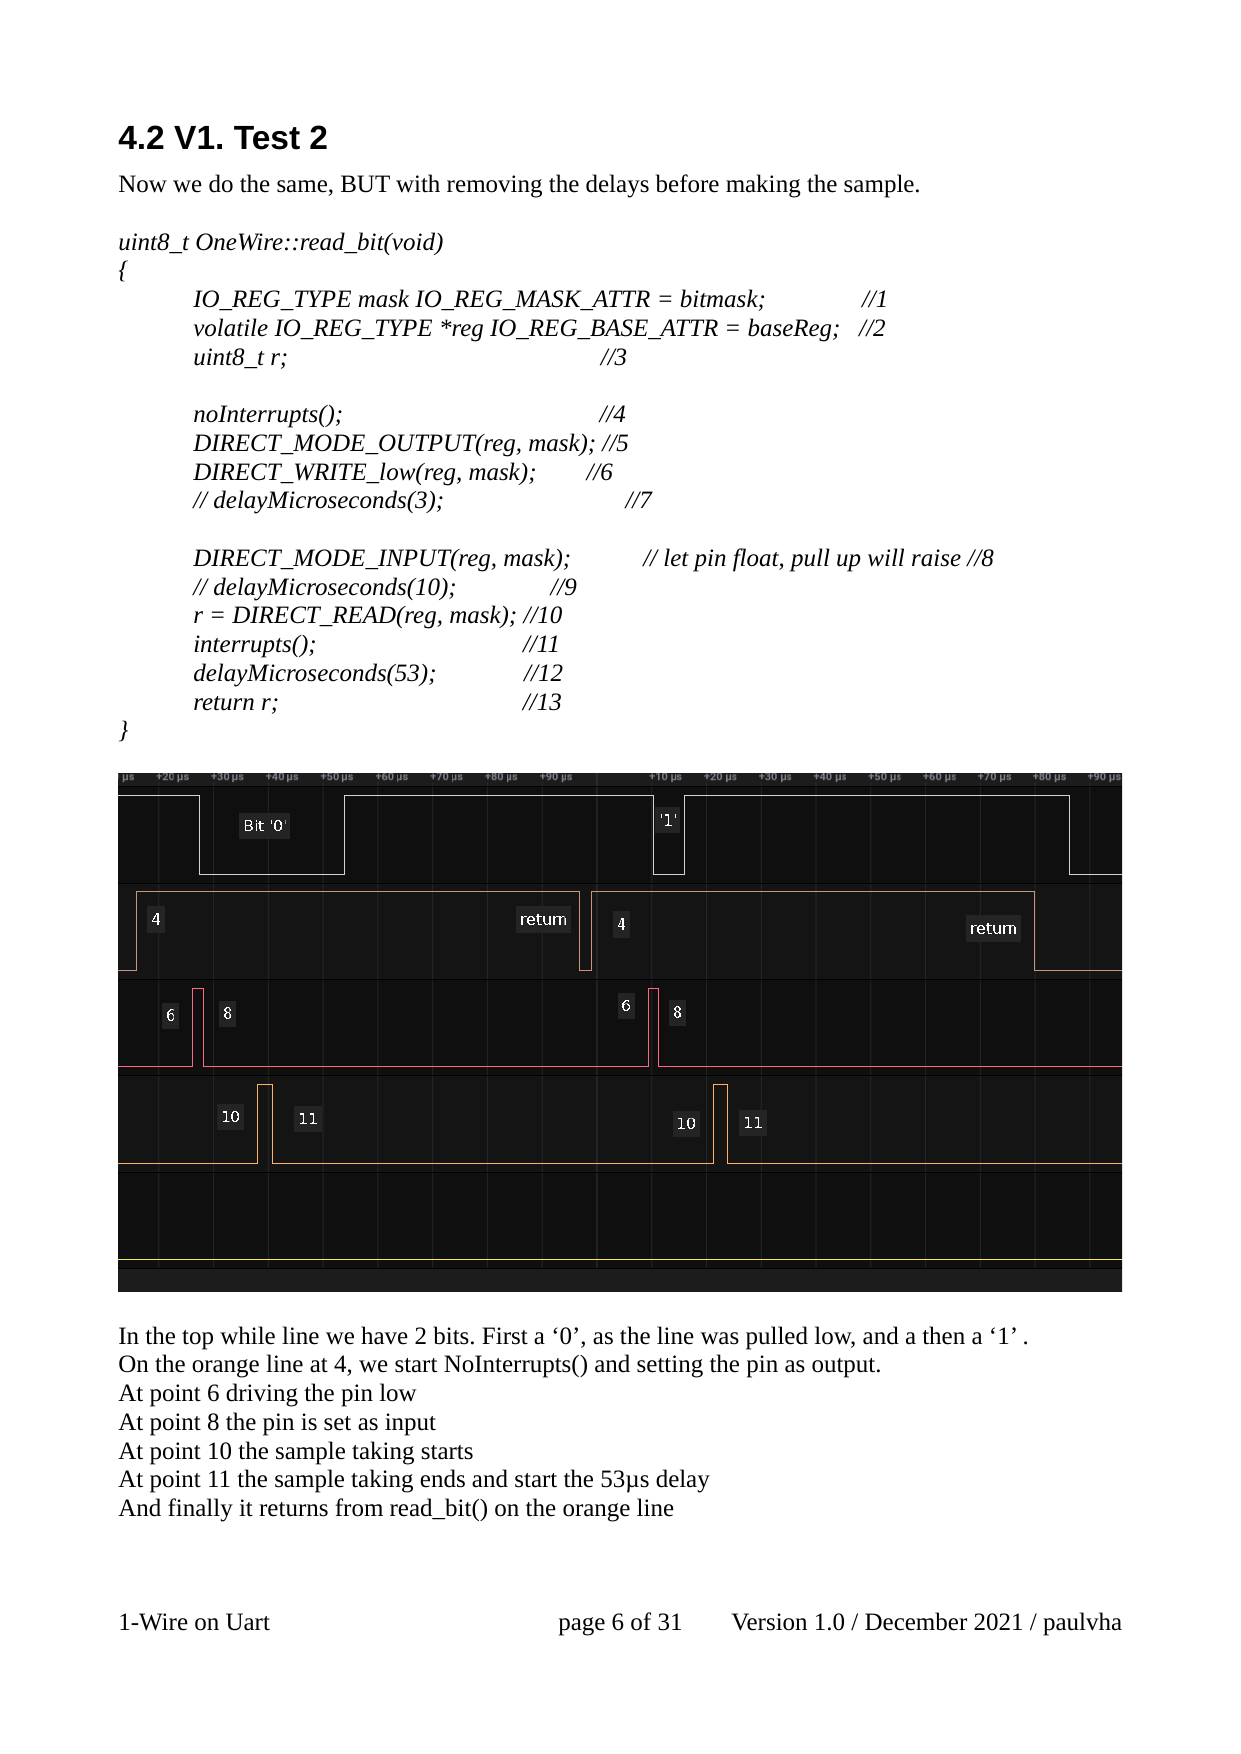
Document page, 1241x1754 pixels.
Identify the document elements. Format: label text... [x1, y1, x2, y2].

text Now we do the same, BUT with removing the delays before making the sample. [118, 169, 1122, 198]
text delayMicroseconds(53); //12 [118, 658, 1122, 687]
text noInterrupts(); //4 [118, 399, 1122, 428]
text IO_REG_TYPE mask IO_REG_MASK_ATTR = bitmask; //1 [118, 284, 1122, 313]
text interrupts(); //11 [118, 629, 1122, 658]
text At point 10 the sample taking starts [118, 1436, 1122, 1464]
text At point 11 the sample taking ends and start the 53µs delay [118, 1464, 1122, 1493]
text uint8_t r; //3 [118, 342, 1122, 371]
text // delayMicroseconds(3); //7 [118, 486, 1122, 514]
text // delayMicroseconds(10); //9 [118, 572, 1122, 601]
text DIRECT_WRITE_low(reg, mask); //6 [118, 457, 1122, 486]
text } [118, 716, 1122, 744]
text uint8_t OneWire::read_bit(void) [118, 227, 1122, 256]
text In the top while line we have 2 bits. First a ‘0’, as the line was pulled low, and a then a ‘1’ . [118, 1321, 1122, 1349]
text r = DIRECT_READ(reg, mask); //10 [118, 601, 1122, 629]
text volatile IO_REG_TYPE *reg IO_REG_BASE_ATTR = baseReg; //2 [118, 313, 1122, 342]
text return r; //13 [118, 687, 1122, 716]
text On the orange line at 4, we start NoInterrupts() and setting the pin as output. [118, 1349, 1122, 1378]
text { [118, 256, 1122, 284]
text At point 8 the pin is set as input [118, 1407, 1122, 1436]
text And finally it returns from read_bit() on the orange line [118, 1493, 1122, 1522]
text DIRECT_MODE_OUTPUT(reg, mask); //5 [118, 428, 1122, 457]
text DIRECT_MODE_INPUT(reg, mask); // let pin float, pull up will raise //8 [118, 543, 1122, 572]
subtitle 4.2 V1. Test 2 [118, 118, 1122, 157]
picture [118, 773, 1123, 1292]
text At point 6 driving the pin low [118, 1378, 1122, 1407]
